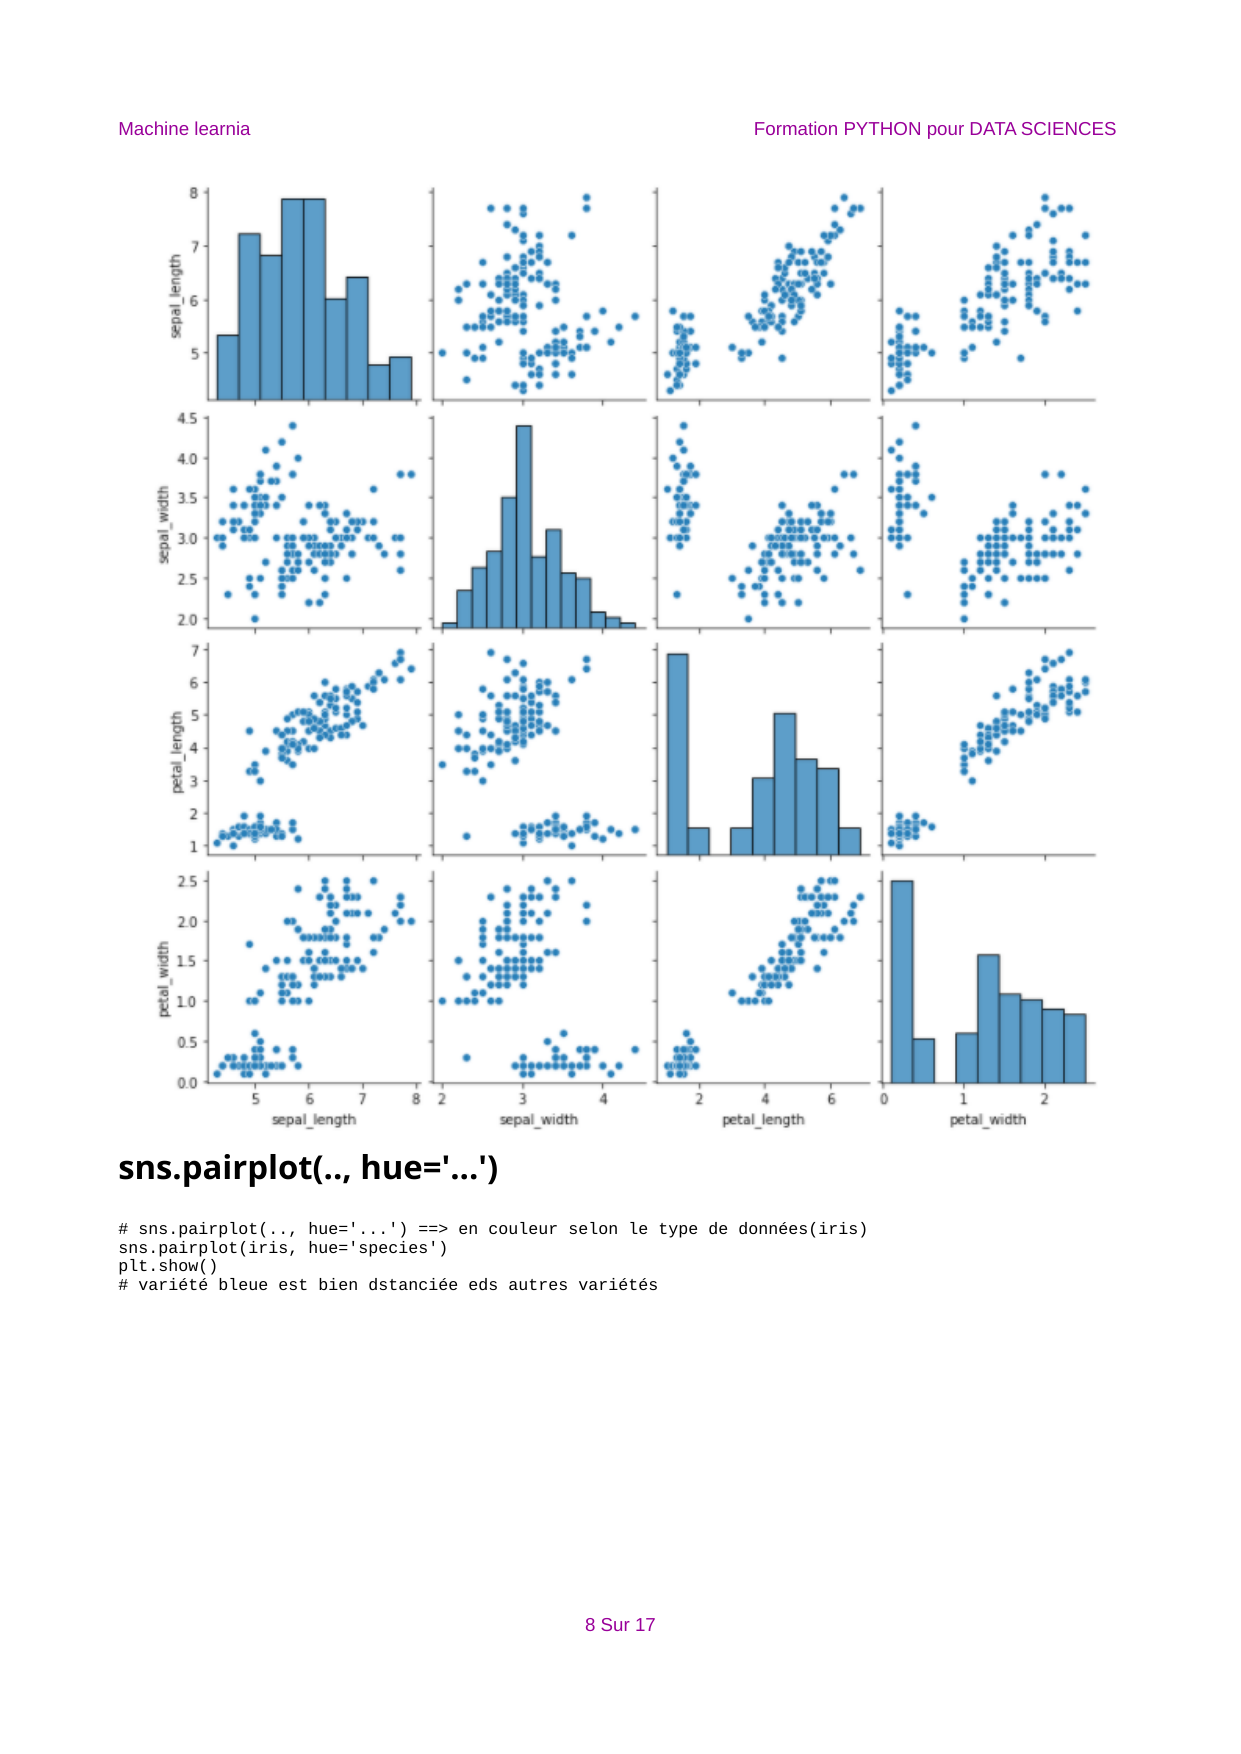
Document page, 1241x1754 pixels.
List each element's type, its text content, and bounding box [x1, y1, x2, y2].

subtitle sns.pairplot(.., hue='...') [118, 919, 1122, 1189]
text # sns.pairplot(.., hue='...') ==> en couleur selon le type de données(iris) [118, 1220, 1122, 1239]
text sns.pairplot(iris, hue='species') [118, 1239, 1122, 1258]
picture [128, 169, 1112, 1145]
text # variété bleue est bien dstanciée eds autres variétés [118, 1277, 1122, 1296]
text plt.show() [118, 1258, 1122, 1277]
